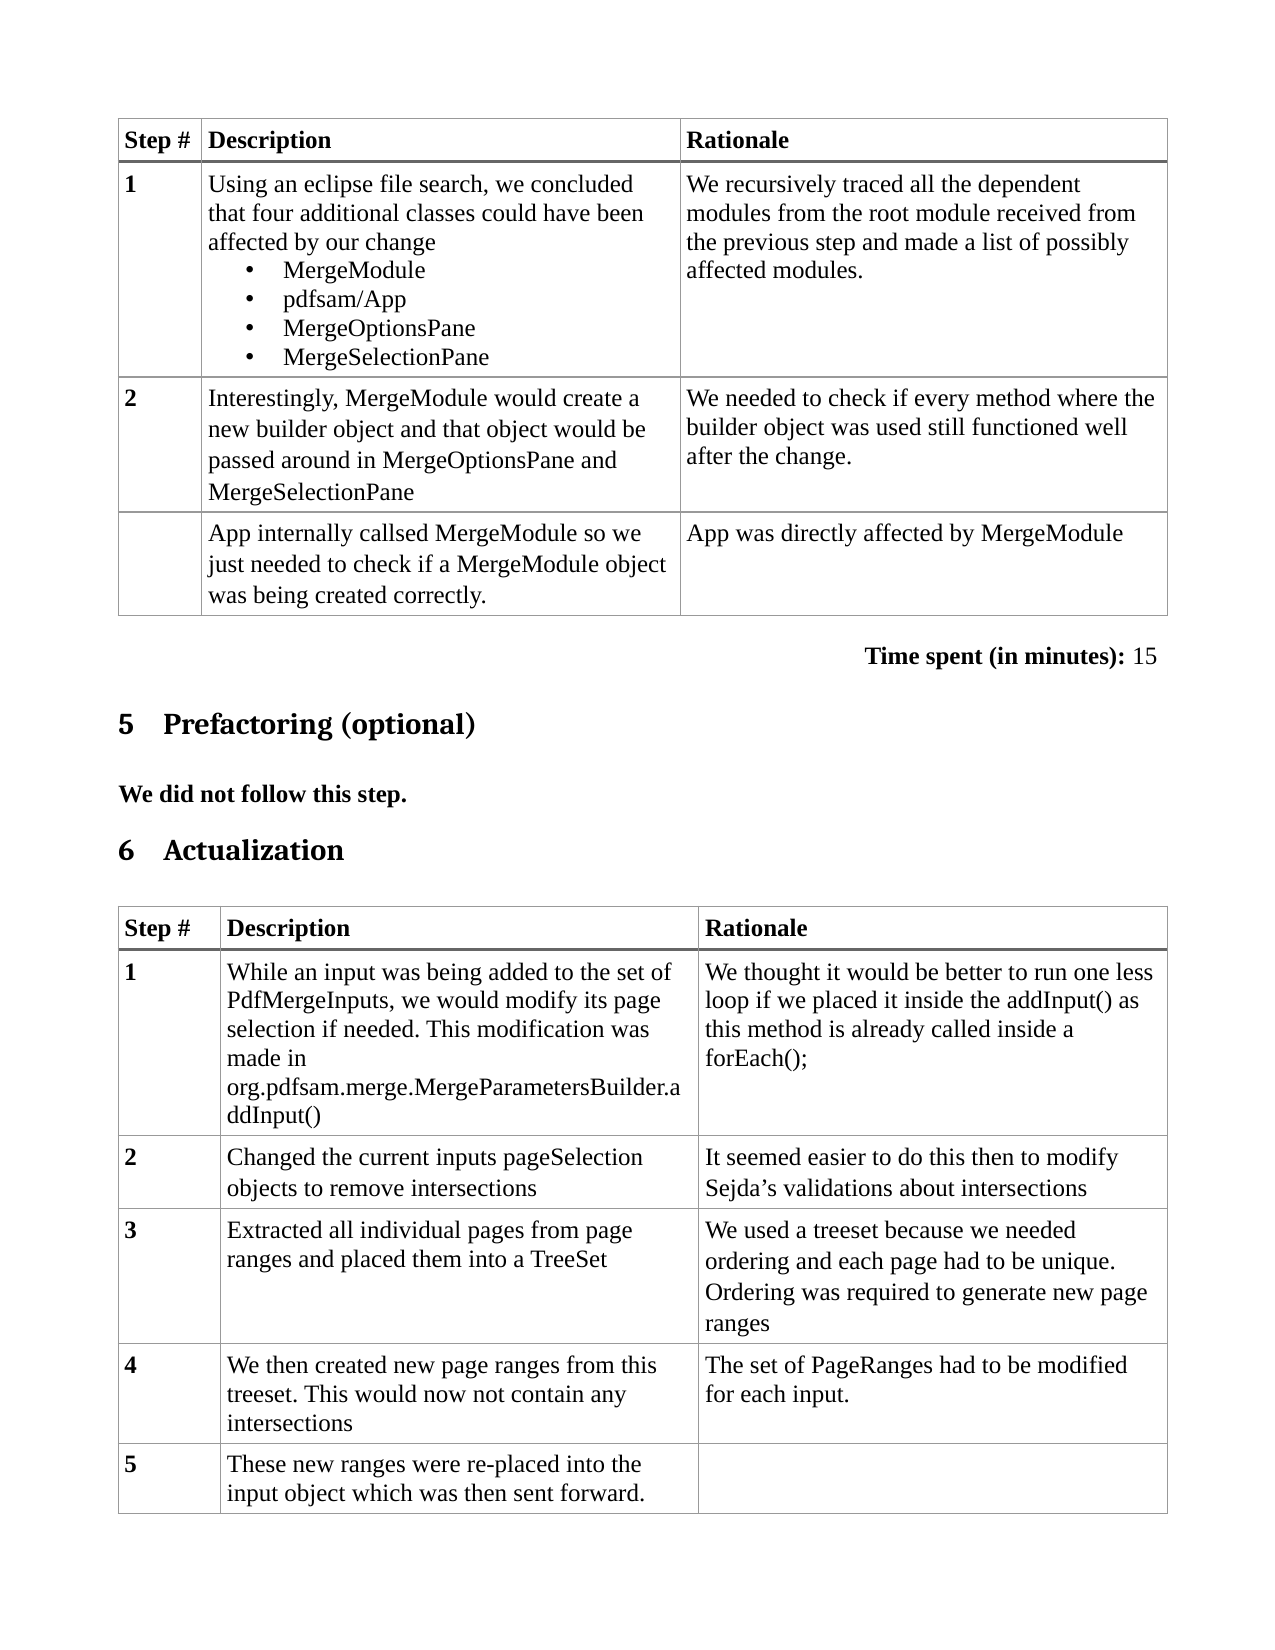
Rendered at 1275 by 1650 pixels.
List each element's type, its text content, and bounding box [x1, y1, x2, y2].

table_cell 2 [119, 378, 201, 511]
table_cell [699, 1444, 1167, 1513]
table_cell We needed to check if every method where the builder object was used still functioned well after the change. [681, 378, 1167, 511]
table_header Step # [119, 907, 220, 947]
table_header Rationale [681, 119, 1167, 160]
table_cell 2 [119, 1136, 220, 1208]
table_cell App was directly affected by MergeModule [681, 513, 1167, 615]
table_cell App internally callsed MergeModule so we just needed to check if a MergeModule object was being created correctly. [202, 513, 680, 615]
subtitle Actualization [118, 833, 1157, 868]
table_header Description [202, 119, 680, 160]
table_cell 4 [119, 1344, 220, 1442]
table_cell 1 [119, 951, 220, 1135]
table_cell 5 [119, 1444, 220, 1513]
table_header Step # [119, 119, 201, 160]
table_cell Interestingly, MergeModule would create a new builder object and that object would be passed around in MergeOptionsPane and MergeSelectionPane [202, 378, 680, 511]
table_header Rationale [699, 907, 1167, 947]
table_cell 1 [119, 163, 201, 376]
table_cell We thought it would be better to run one less loop if we placed it inside the addInput() as this method is already called inside a forEach(); [699, 951, 1167, 1135]
table_cell Using an eclipse file search, we concluded that four additional classes could have been affected by our change MergeModule pdfsam/App MergeOptionsPane MergeSelectionPane [202, 163, 680, 376]
table_cell 3 [119, 1209, 220, 1343]
table_cell [119, 513, 201, 615]
text We did not follow this step. [118, 779, 1157, 808]
table_cell The set of PageRanges had to be modified for each input. [699, 1344, 1167, 1442]
table_cell While an input was being added to the set of PdfMergeInputs, we would modify its page selection if needed. This modification was made in org.pdfsam.merge.MergeParametersBuilder.addInput() [221, 951, 698, 1135]
subtitle Prefactoring (optional) [118, 707, 1157, 742]
text Time spent (in minutes): 15 [118, 641, 1157, 670]
table_header Description [221, 907, 698, 947]
table_cell It seemed easier to do this then to modify Sejda’s validations about intersections [699, 1136, 1167, 1208]
table_cell We then created new page ranges from this treeset. This would now not contain any intersections [221, 1344, 698, 1442]
table_cell Changed the current inputs pageSelection objects to remove intersections [221, 1136, 698, 1208]
table_cell We recursively traced all the dependent modules from the root module received from the previous step and made a list of possibly affected modules. [681, 163, 1167, 376]
table_cell Extracted all individual pages from page ranges and placed them into a TreeSet [221, 1209, 698, 1343]
table_cell These new ranges were re-placed into the input object which was then sent forward. [221, 1444, 698, 1513]
table_cell We used a treeset because we needed ordering and each page had to be unique. Ordering was required to generate new page ranges [699, 1209, 1167, 1343]
